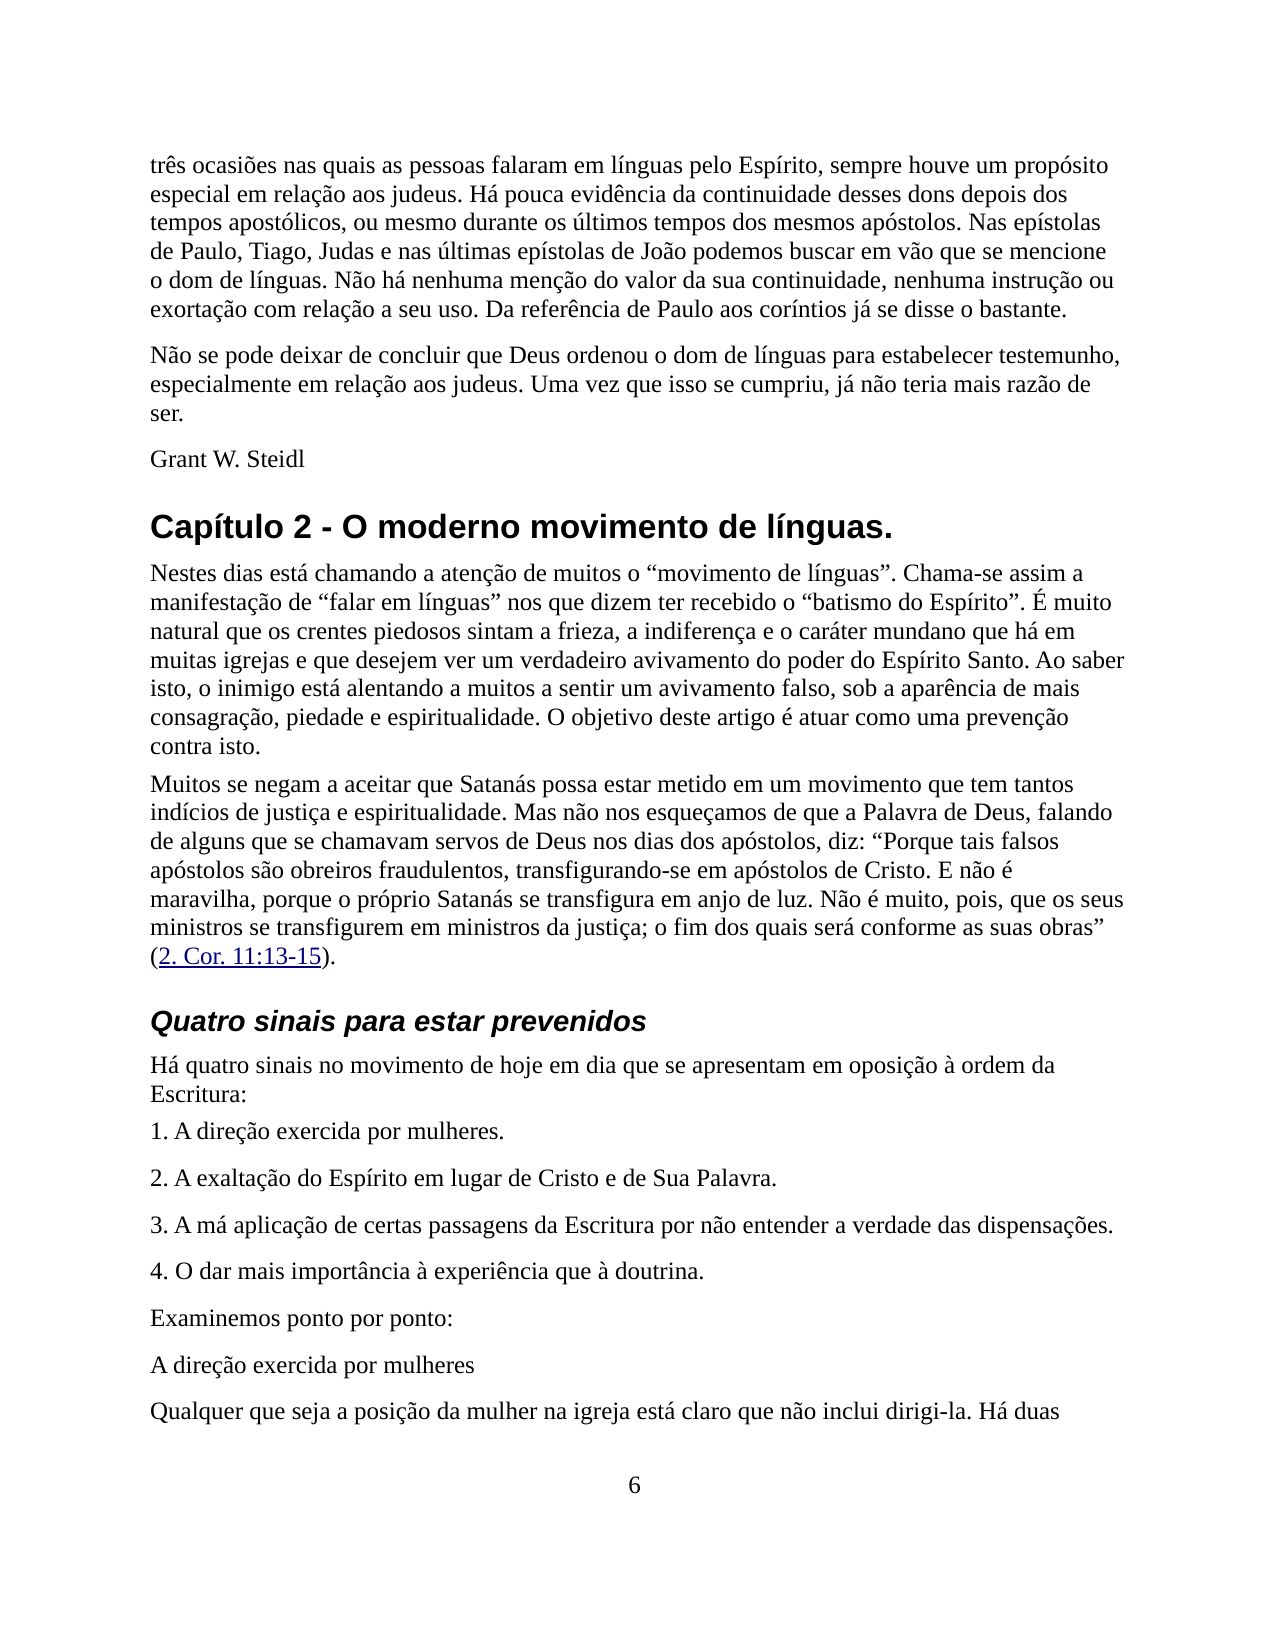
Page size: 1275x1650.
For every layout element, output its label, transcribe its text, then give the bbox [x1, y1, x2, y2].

text ​2. A exaltação do Espírito em lugar de Cristo e de Sua Palavra. [150, 1163, 1125, 1192]
text ​1. A direção exercida por mulheres. [150, 1116, 1125, 1145]
text Qualquer que seja a posição da mulher na igreja está claro que não inclui dirigi-la. Há duas [150, 1396, 1125, 1425]
text ​4. O dar mais importância à experiência que à doutrina. [150, 1256, 1125, 1285]
subtitle Capítulo 2 - O moderno movimento de línguas. [150, 507, 1125, 546]
text Grant W. Steidl [150, 444, 1125, 473]
text Muitos se negam a aceitar que Satanás possa estar metido em um movimento que tem tantos indícios de justiça e espiritualidade. Mas não nos esqueçamos de que a Palavra de Deus, falando de alguns que se chamavam servos de Deus nos dias dos apóstolos, diz: “Porque tais falsos apóstolos são obreiros fraudulentos, transfigurando-se em apóstolos de Cristo. E não é maravilha, porque o próprio Satanás se transfigura em anjo de luz. Não é muito, pois, que os seus ministros se transfigurem em ministros da justiça; o fim dos quais será conforme as suas obras” (2. Cor. 11:13-15). [150, 769, 1125, 970]
text Examinemos ponto por ponto: [150, 1303, 1125, 1332]
text Nestes dias está chamando a atenção de muitos o “movimento de línguas”. Chama-se assim a manifestação de “falar em línguas” nos que dizem ter recebido o “batismo do Espírito”. É muito natural que os crentes piedosos sintam a frieza, a indiferença e o caráter mundano que há em muitas igrejas e que desejem ver um verdadeiro avivamento do poder do Espírito Santo. Ao saber isto, o inimigo está alentando a muitos a sentir um avivamento falso, sob a aparência de mais consagração, piedade e espiritualidade. O objetivo deste artigo é atuar como uma prevenção contra isto. [150, 558, 1125, 760]
text ​3. A má aplicação de certas passagens da Escritura por não entender a verdade das dispensações. [150, 1210, 1125, 1238]
text três ocasiões nas quais as pessoas falaram em línguas pelo Espírito, sempre houve um propósito especial em relação aos judeus. Há pouca evidência da continuidade desses dons depois dos tempos apostólicos, ou mesmo durante os últimos tempos dos mesmos apóstolos. Nas epístolas de Paulo, Tiago, Judas e nas últimas epístolas de João podemos buscar em vão que se mencione o dom de línguas. Não há nenhuma menção do valor da sua continuidade, nenhuma instrução ou exortação com relação a seu uso. Da referência de Paulo aos coríntios já se disse o bastante. [150, 150, 1125, 322]
text A direção exercida por mulheres [150, 1350, 1125, 1378]
text Há quatro sinais no movimento de hoje em dia que se apresentam em oposição à ordem da Escritura: [150, 1050, 1125, 1107]
text Não se pode deixar de concluir que Deus ordenou o dom de línguas para estabelecer testemunho, especialmente em relação aos judeus. Uma vez que isso se cumpriu, já não teria mais razão de ser. [150, 340, 1125, 427]
subtitle Quatro sinais para estar prevenidos [150, 1004, 1125, 1037]
